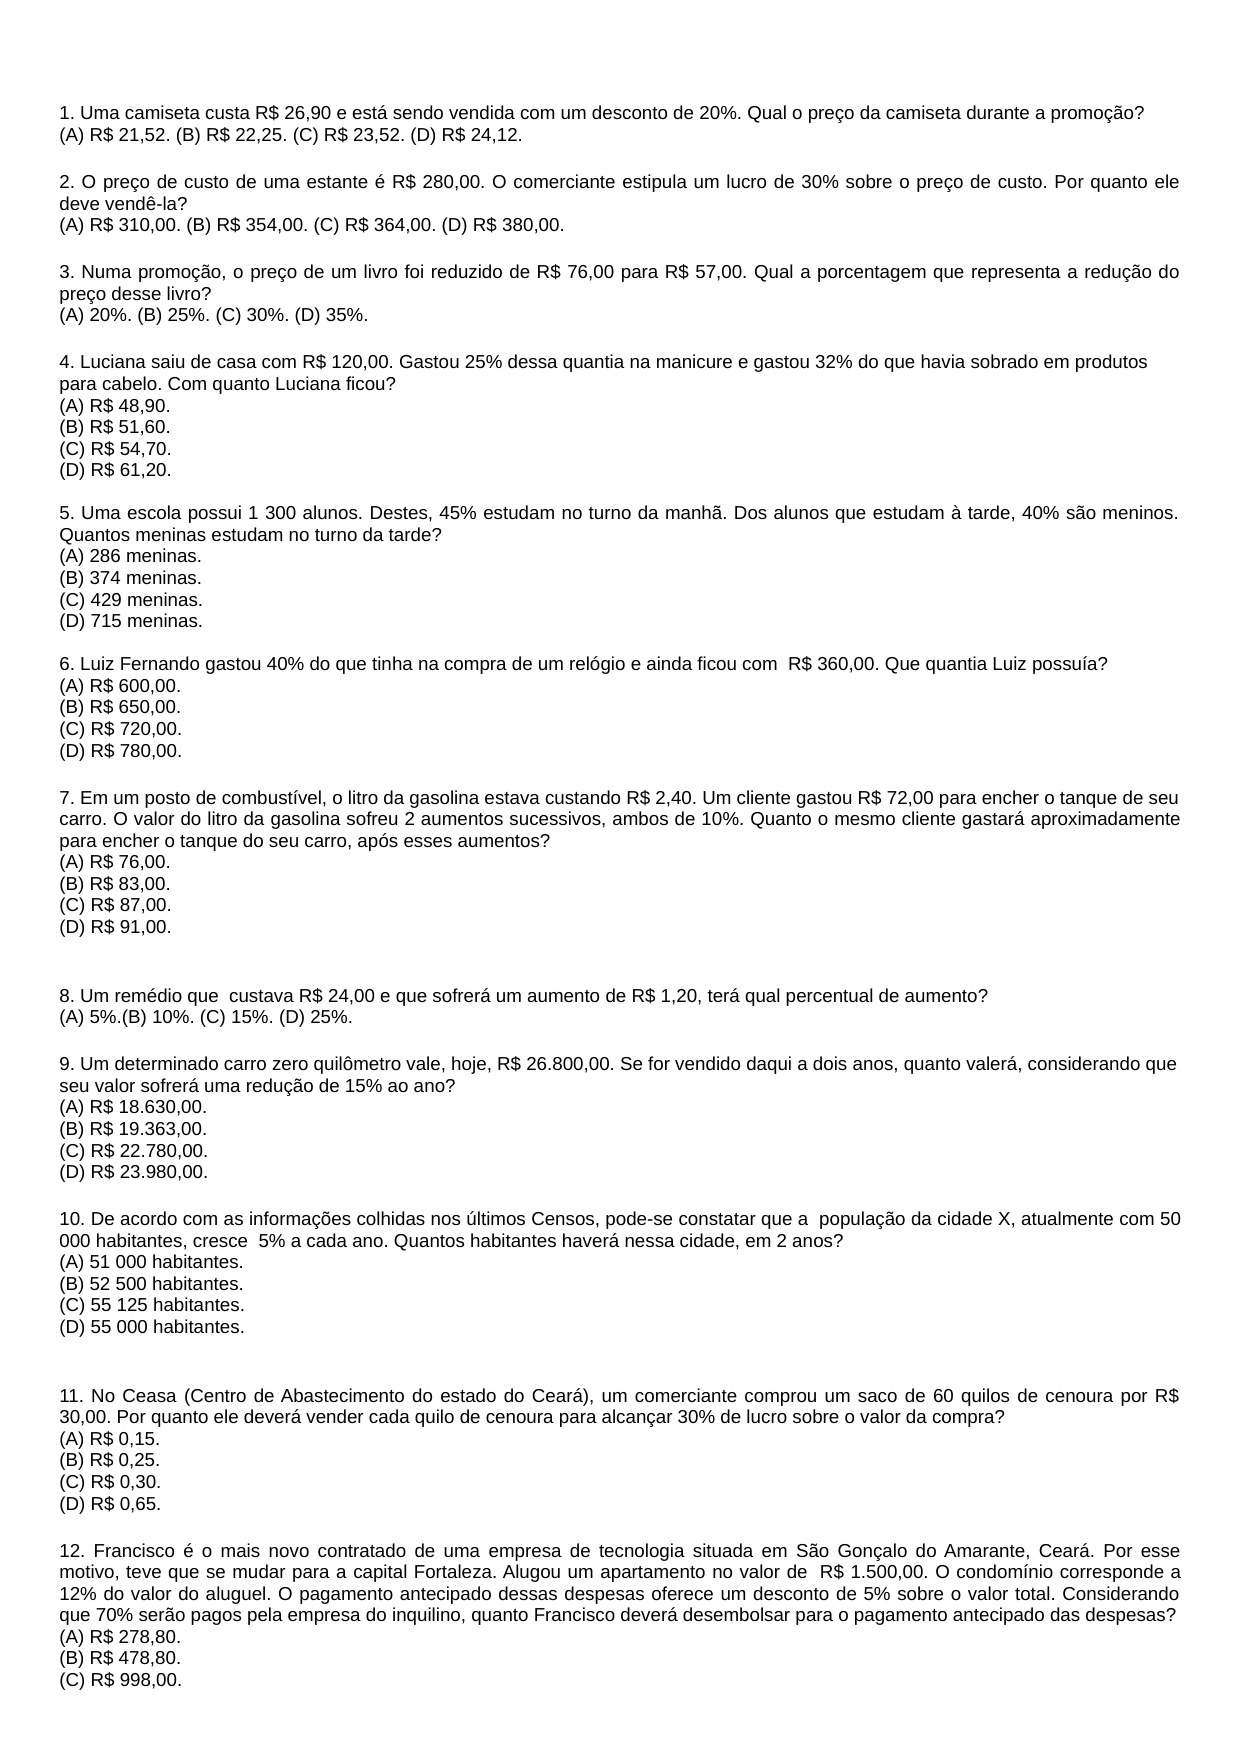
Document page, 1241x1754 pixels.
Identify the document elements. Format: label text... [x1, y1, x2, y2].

text (A) 51 000 habitantes. [59, 1251, 1181, 1273]
text (A) R$ 600,00. [59, 675, 1181, 696]
text 6. Luiz Fernando gastou 40% do que tinha na compra de um relógio e ainda ficou com R$ 360,00. Que quantia Luiz possuía? [59, 653, 1181, 675]
text (A) R$ 18.630,00. [59, 1096, 1181, 1118]
text (A) R$ 310,00. (B) R$ 354,00. (C) R$ 364,00. (D) R$ 380,00. [59, 214, 1181, 236]
text (A) R$ 21,52. (B) R$ 22,25. (C) R$ 23,52. (D) R$ 24,12. [59, 124, 1181, 145]
text 8. Um remédio que custava R$ 24,00 e que sofrerá um aumento de R$ 1,20, terá qual percentual de aumento? [59, 984, 1181, 1006]
text (B) 52 500 habitantes. [59, 1273, 1181, 1294]
text (D) R$ 61,20. [59, 459, 1181, 481]
text (C) R$ 87,00. [59, 894, 1181, 916]
text (D) R$ 0,65. [59, 1492, 1181, 1514]
text (C) R$ 22.780,00. [59, 1139, 1181, 1161]
text (C) R$ 0,30. [59, 1471, 1181, 1492]
text (B) R$ 51,60. [59, 416, 1181, 437]
text (B) R$ 83,00. [59, 873, 1181, 894]
text 3. Numa promoção, o preço de um livro foi reduzido de R$ 76,00 para R$ 57,00. Qual a porcentagem que representa a redução do preço desse livro? [59, 261, 1181, 304]
text (A) 20%. (B) 25%. (C) 30%. (D) 35%. [59, 304, 1181, 326]
text (B) R$ 650,00. [59, 696, 1181, 718]
text (D) 55 000 habitantes. [59, 1316, 1181, 1337]
text (A) R$ 48,90. [59, 394, 1181, 416]
text 4. Luciana saiu de casa com R$ 120,00. Gastou 25% dessa quantia na manicure e gastou 32% do que havia sobrado em produtos para cabelo. Com quanto Luciana ficou? [59, 351, 1181, 394]
text 5. Uma escola possui 1 300 alunos. Destes, 45% estudam no turno da manhã. Dos alunos que estudam à tarde, 40% são meninos. Quantos meninas estudam no turno da tarde? [59, 502, 1181, 545]
text 11. No Ceasa (Centro de Abastecimento do estado do Ceará), um comerciante comprou um saco de 60 quilos de cenoura por R$ 30,00. Por quanto ele deverá vender cada quilo de cenoura para alcançar 30% de lucro sobre o valor da compra? [59, 1384, 1181, 1428]
text 7. Em um posto de combustível, o litro da gasolina estava custando R$ 2,40. Um cliente gastou R$ 72,00 para encher o tanque de seu carro. O valor do litro da gasolina sofreu 2 aumentos sucessivos, ambos de 10%. Quanto o mesmo cliente gastará aproximadamente para encher o tanque do seu carro, após esses aumentos? [59, 786, 1181, 851]
text (C) 429 meninas. [59, 588, 1181, 610]
text (B) 374 meninas. [59, 567, 1181, 588]
text (D) R$ 91,00. [59, 916, 1181, 937]
text (D) 715 meninas. [59, 610, 1181, 632]
text (C) R$ 720,00. [59, 718, 1181, 739]
text (B) R$ 478,80. [59, 1647, 1181, 1669]
text (C) R$ 998,00. [59, 1669, 1181, 1690]
text (B) R$ 0,25. [59, 1449, 1181, 1471]
text 1. Uma camiseta custa R$ 26,90 e está sendo vendida com um desconto de 20%. Qual o preço da camiseta durante a promoção? [59, 102, 1181, 124]
text (C) 55 125 habitantes. [59, 1294, 1181, 1316]
text (A) R$ 0,15. [59, 1428, 1181, 1449]
text (A) R$ 76,00. [59, 851, 1181, 873]
text 2. O preço de custo de uma estante é R$ 280,00. O comerciante estipula um lucro de 30% sobre o preço de custo. Por quanto ele deve vendê-la? [59, 171, 1181, 214]
text (A) 5%.(B) 10%. (C) 15%. (D) 25%. [59, 1006, 1181, 1028]
text 10. De acordo com as informações colhidas nos últimos Censos, pode-se constatar que a população da cidade X, atualmente com 50 000 habitantes, cresce 5% a cada ano. Quantos habitantes haverá nessa cidade, em 2 anos? [59, 1208, 1181, 1251]
text (D) R$ 780,00. [59, 739, 1181, 761]
text (A) R$ 278,80. [59, 1626, 1181, 1647]
text 9. Um determinado carro zero quilômetro vale, hoje, R$ 26.800,00. Se for vendido daqui a dois anos, quanto valerá, considerando que seu valor sofrerá uma redução de 15% ao ano? [59, 1053, 1181, 1096]
text 12. Francisco é o mais novo contratado de uma empresa de tecnologia situada em São Gonçalo do Amarante, Ceará. Por esse motivo, teve que se mudar para a capital Fortaleza. Alugou um apartamento no valor de R$ 1.500,00. O condomínio corresponde a 12% do valor do aluguel. O pagamento antecipado dessas despesas oferece um desconto de 5% sobre o valor total. Considerando que 70% serão pagos pela empresa do inquilino, quanto Francisco deverá desembolsar para o pagamento antecipado das despesas? [59, 1539, 1181, 1626]
text (C) R$ 54,70. [59, 437, 1181, 459]
text (B) R$ 19.363,00. [59, 1118, 1181, 1139]
text (A) 286 meninas. [59, 545, 1181, 567]
text (D) R$ 23.980,00. [59, 1161, 1181, 1182]
